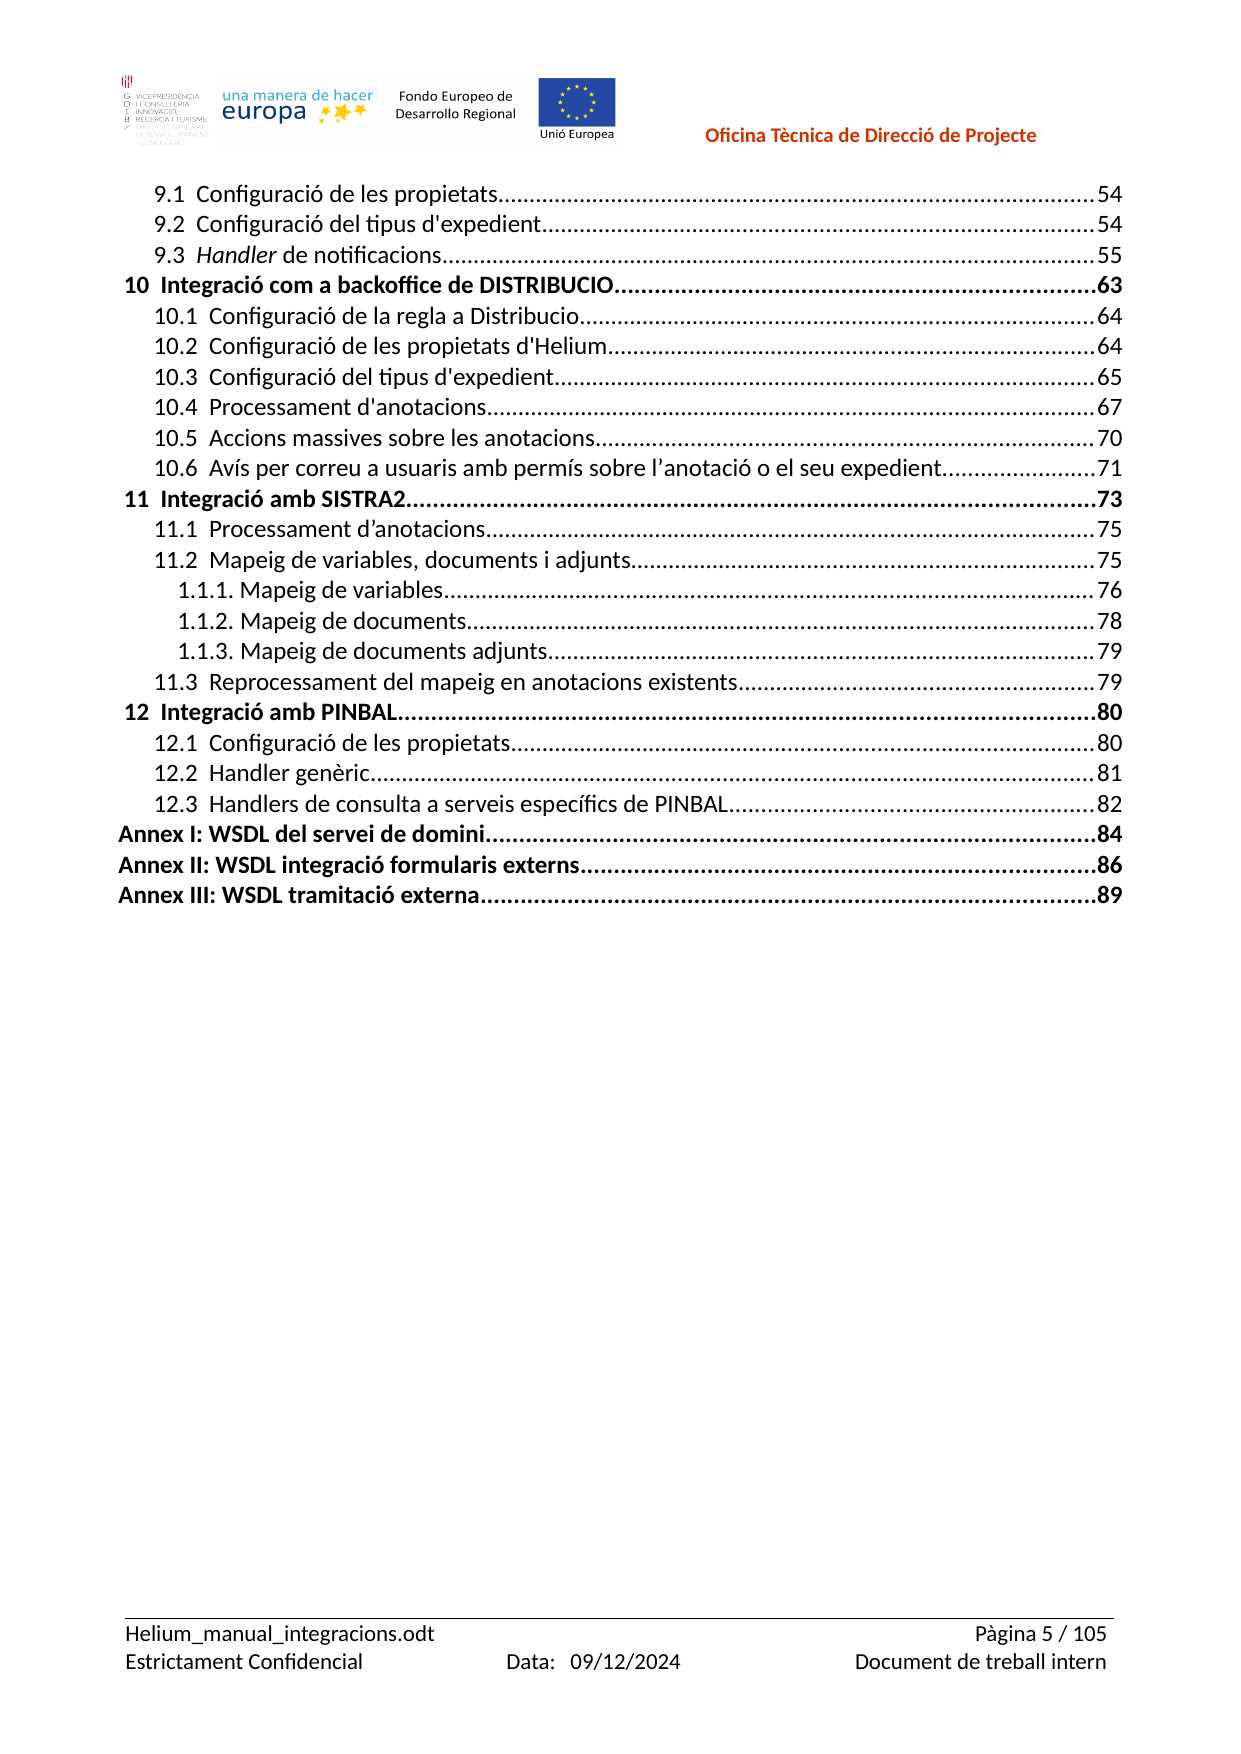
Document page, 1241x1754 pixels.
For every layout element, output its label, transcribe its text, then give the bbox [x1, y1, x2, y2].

text 10.3 Configuració del tipus d'expedient 65 [148, 361, 1122, 391]
text 10.2 Configuració de les propietats d'Helium 64 [148, 330, 1122, 361]
text Annex III: WSDL tramitació externa 89 [118, 880, 1122, 910]
text 1.1.1. Mapeig de variables 76 [177, 574, 1122, 605]
text 1.1.2. Mapeig de documents 78 [177, 605, 1122, 636]
text 10 Integració com a backoffice de DISTRIBUCIO 63 [118, 269, 1122, 300]
text 12.1 Configuració de les propietats 80 [148, 727, 1122, 758]
picture [118, 73, 213, 147]
text 10.1 Configuració de la regla a Distribucio 64 [148, 300, 1122, 330]
text 11.3 Reprocessament del mapeig en anotacions existents 79 [148, 666, 1122, 697]
text 9.2 Configuració del tipus d'expedient 54 [148, 208, 1122, 239]
text 11.2 Mapeig de variables, documents i adjunts 75 [148, 544, 1122, 574]
text 9.3 Handler de notificacions 55 [148, 239, 1122, 269]
text 10.6 Avís per correu a usuaris amb permís sobre l’anotació o el seu expedient. 71 [148, 452, 1122, 483]
text 10.4 Processament d'anotacions 67 [148, 391, 1122, 422]
text Annex II: WSDL integració formularis externs 86 [118, 849, 1122, 880]
text 12.3 Handlers de consulta a serveis específics de PINBAL 82 [148, 788, 1122, 819]
text 12 Integració amb PINBAL 80 [118, 697, 1122, 727]
text 9.1 Configuració de les propietats 54 [148, 178, 1122, 208]
text Annex I: WSDL del servei de domini 84 [118, 819, 1122, 849]
text 10.5 Accions massives sobre les anotacions 70 [148, 422, 1122, 452]
text 11 Integració amb SISTRA2 73 [118, 483, 1122, 513]
text 11.1 Processament d’anotacions 75 [148, 513, 1122, 544]
text 12.2 Handler genèric 81 [148, 758, 1122, 788]
picture [219, 73, 621, 147]
text 1.1.3. Mapeig de documents adjunts 79 [177, 636, 1122, 666]
